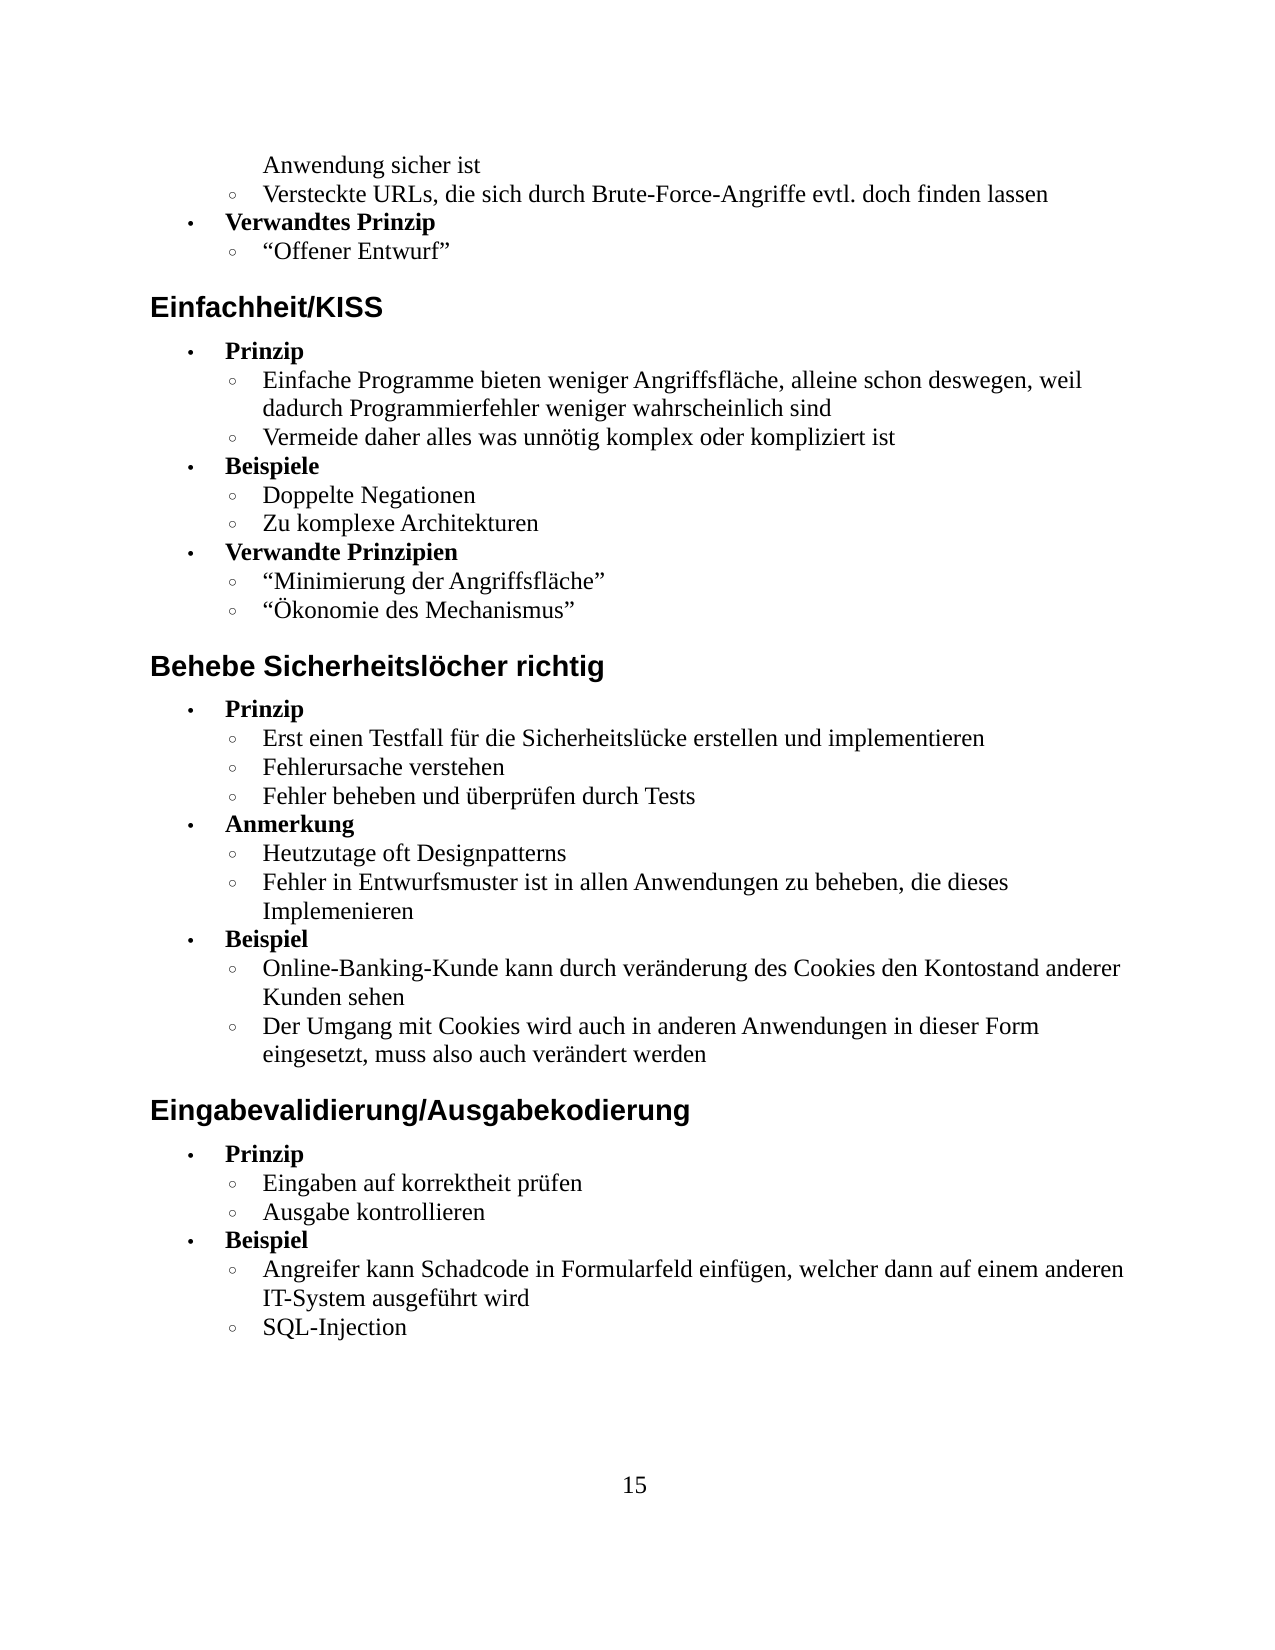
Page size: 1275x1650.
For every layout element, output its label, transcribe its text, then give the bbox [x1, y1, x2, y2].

list “Ökonomie des Mechanismus” [225, 595, 1125, 623]
list Vermeide daher alles was unnötig komplex oder kompliziert ist [225, 422, 1125, 451]
list SQL-Injection [225, 1312, 1125, 1341]
list Versteckte URLs, die sich durch Brute-Force-Angriffe evtl. doch finden lassen [225, 179, 1125, 207]
list Beispiel [187, 1226, 1125, 1254]
list Eingaben auf korrektheit prüfen [225, 1168, 1125, 1197]
list Fehler beheben und überprüfen durch Tests [225, 781, 1125, 809]
list Beispiele [187, 451, 1125, 480]
list Heutzutage oft Designpatterns [225, 838, 1125, 867]
list Verwandtes Prinzip [187, 207, 1125, 236]
list Online-Banking-Kunde kann durch veränderung des Cookies den Kontostand anderer Kunden sehen [225, 953, 1125, 1011]
list Zu komplexe Architekturen [225, 508, 1125, 537]
subtitle Eingabevalidierung/Ausgabekodierung [150, 1093, 1125, 1127]
list “Offener Entwurf” [225, 236, 1125, 265]
list Der Umgang mit Cookies wird auch in anderen Anwendungen in dieser Form eingesetzt, muss also auch verändert werden [225, 1011, 1125, 1068]
list “Minimierung der Angriffsfläche” [225, 566, 1125, 595]
list Angreifer kann Schadcode in Formularfeld einfügen, welcher dann auf einem anderen IT-System ausgeführt wird [225, 1254, 1125, 1312]
list Prinzip [187, 694, 1125, 723]
list Fehler in Entwurfsmuster ist in allen Anwendungen zu beheben, die dieses Implemenieren [225, 867, 1125, 924]
list Einfache Programme bieten weniger Angriffsfläche, alleine schon deswegen, weil dadurch Programmierfehler weniger wahrscheinlich sind [225, 365, 1125, 422]
list Anmerkung [187, 809, 1125, 838]
list Beispiel [187, 924, 1125, 953]
subtitle Behebe Sicherheitslöcher richtig [150, 648, 1125, 682]
list Ausgabe kontrollieren [225, 1197, 1125, 1226]
list Verwandte Prinzipien [187, 537, 1125, 566]
list Prinzip [187, 336, 1125, 365]
list Anwendung sicher ist [225, 150, 1125, 179]
subtitle Einfachheit/KISS [150, 290, 1125, 323]
list Fehlerursache verstehen [225, 752, 1125, 781]
list Prinzip [187, 1139, 1125, 1168]
list Erst einen Testfall für die Sicherheitslücke erstellen und implementieren [225, 723, 1125, 752]
list Doppelte Negationen [225, 480, 1125, 508]
